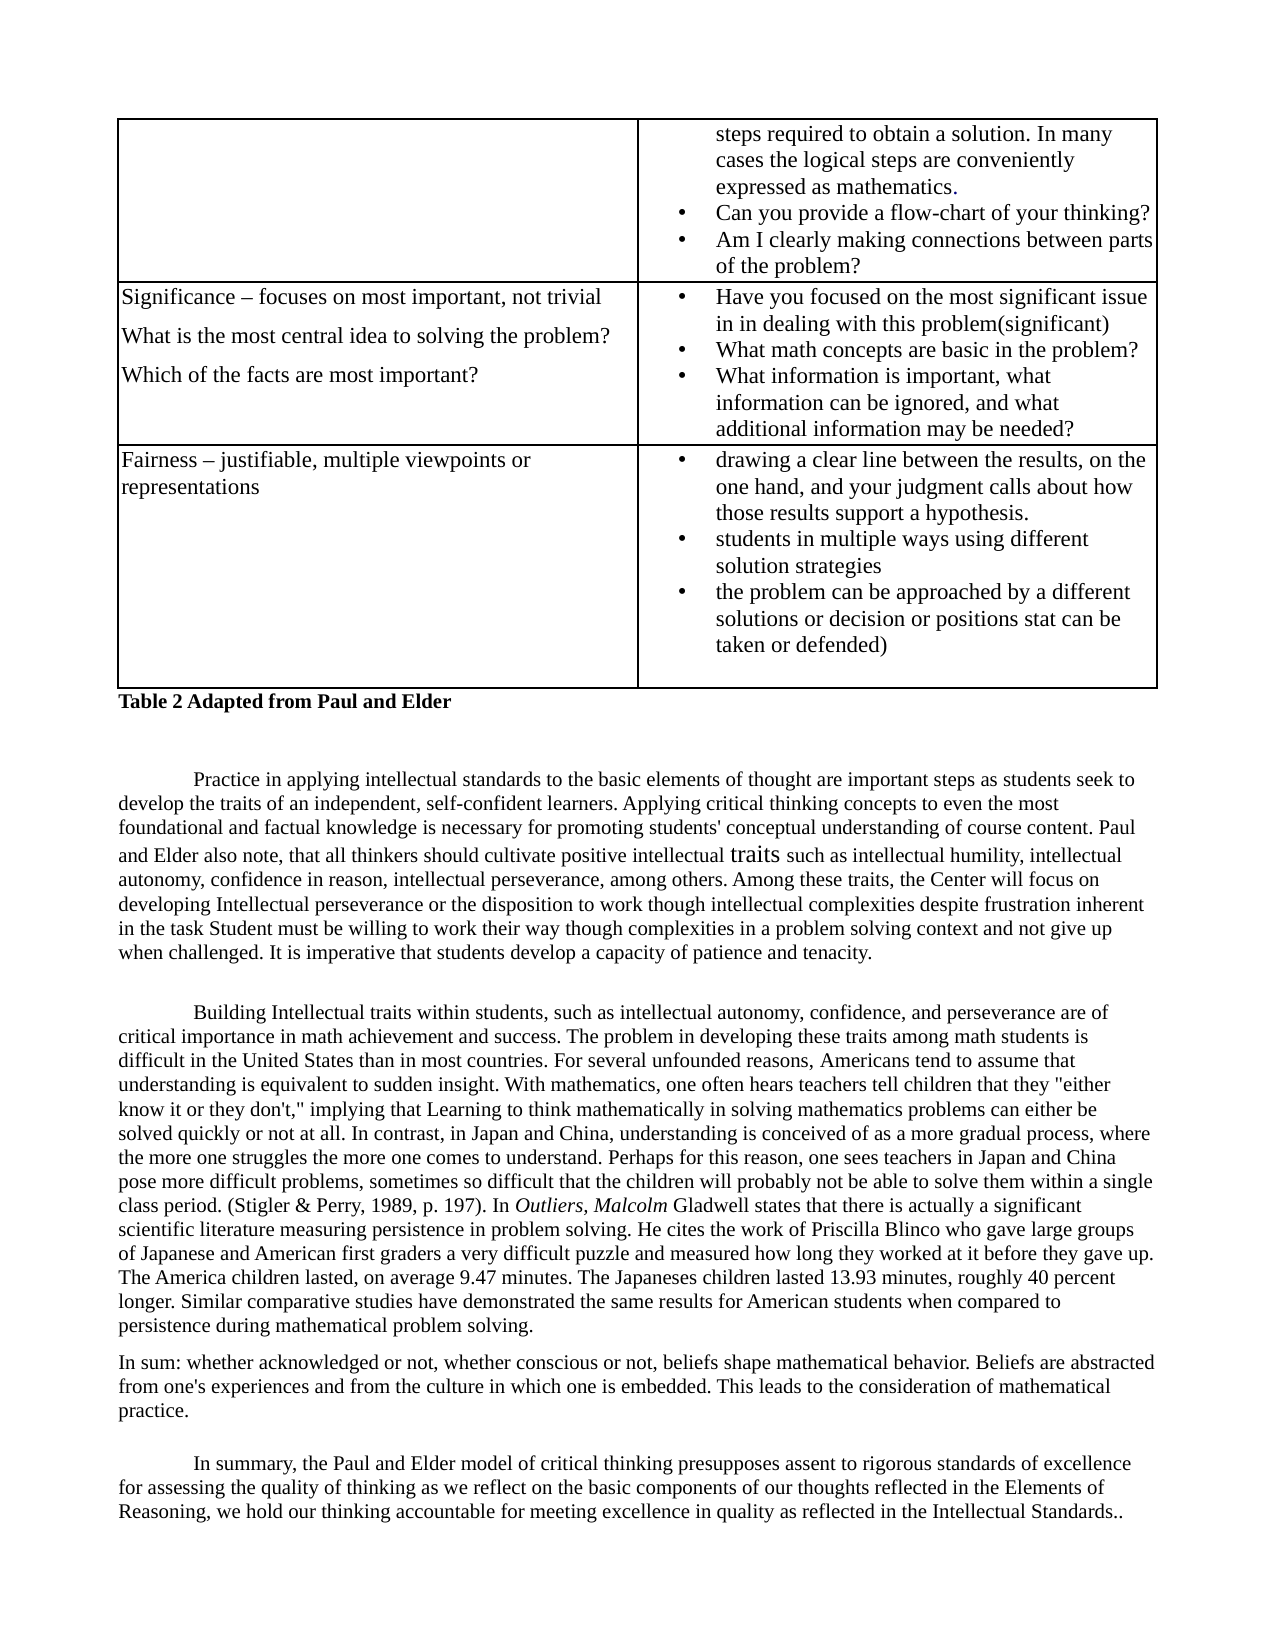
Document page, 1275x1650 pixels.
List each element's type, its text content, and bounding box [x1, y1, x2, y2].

text In sum: whether acknowledged or not, whether conscious or not, beliefs shape mathematical behavior. Beliefs are abstracted from one's experiences and from the culture in which one is embedded. This leads to the consideration of mathematical [118, 1349, 1157, 1398]
table_cell Can you express the logic that you used (logic) Planning results in an outline of the logical steps required to obtain a solution. In many cases the logical steps are conveniently expressed as mathematics. Can you provide a flow-chart of your thinking? Am I clearly making connections between parts of the problem? [639, 120, 1156, 281]
table_cell drawing a clear line between the results, on the one hand, and your judgment calls about how those results support a hypothesis. students in multiple ways using different solution strategies the problem can be approached by a different solutions or decision or positions stat can be taken or defended) [639, 446, 1156, 687]
text Building Intellectual traits within students, such as intellectual autonomy, confidence, and perseverance are of critical importance in math achievement and success. The problem in developing these traits among math students is difficult in the United States than in most countries. For several unfounded reasons, Americans tend to assume that understanding is equivalent to sudden insight. With mathematics, one often hears teachers tell children that they "either know it or they don't," implying that Learning to think mathematically in solving mathematics problems can either be solved quickly or not at all. In contrast, in Japan and China, understanding is conceived of as a more gradual process, where the more one struggles the more one comes to understand. Perhaps for this reason, one sees teachers in Japan and China pose more difficult problems, sometimes so difficult that the children will probably not be able to solve them within a single class period. (Stigler & Perry, 1989, p. 197). In Outliers, Malcolm Gladwell states that there is actually a significant scientific literature measuring persistence in problem solving. He cites the work of Priscilla Blinco who gave large groups of Japanese and American first graders a very difficult puzzle and measured how long they worked at it before they gave up. The America children lasted, on average 9.47 minutes. The Japaneses children lasted 13.93 minutes, roughly 40 percent longer. Similar comparative studies have demonstrated the same results for American students when compared to persistence during mathematical problem solving. [118, 1000, 1157, 1337]
text Table 2 Adapted from Paul and Elder [118, 689, 1157, 713]
text practice. [118, 1398, 1157, 1422]
table_cell [119, 120, 637, 281]
text Practice in applying intellectual standards to the basic elements of thought are important steps as students seek to develop the traits of an independent, self-confident learners. Applying critical thinking concepts to even the most foundational and factual knowledge is necessary for promoting students' conceptual understanding of course content. Paul and Elder also note, that all thinkers should cultivate positive intellectual traits such as intellectual humility, intellectual autonomy, confidence in reason, intellectual perseverance, among others. Among these traits, the Center will focus on developing Intellectual perseverance or the disposition to work though intellectual complexities despite frustration inherent in the task Student must be willing to work their way though complexities in a problem solving context and not give up when challenged. It is imperative that students develop a capacity of patience and tenacity. [118, 766, 1157, 964]
table_cell Fairness – justifiable, multiple viewpoints or representations [119, 446, 637, 687]
text In summary, the Paul and Elder model of critical thinking presupposes assent to rigorous standards of excellence for assessing the quality of thinking as we reflect on the basic components of our thoughts reflected in the Elements of Reasoning, we hold our thinking accountable for meeting excellence in quality as reflected in the Intellectual Standards.. [118, 1451, 1157, 1523]
table_cell Significance – focuses on most important, not trivial What is the most central idea to solving the problem? Which of the facts are most important? [119, 283, 637, 444]
table_cell Have you focused on the most significant issue in in dealing with this problem(significant) What math concepts are basic in the problem? What information is important, what information can be ignored, and what additional information may be needed? [639, 283, 1156, 444]
